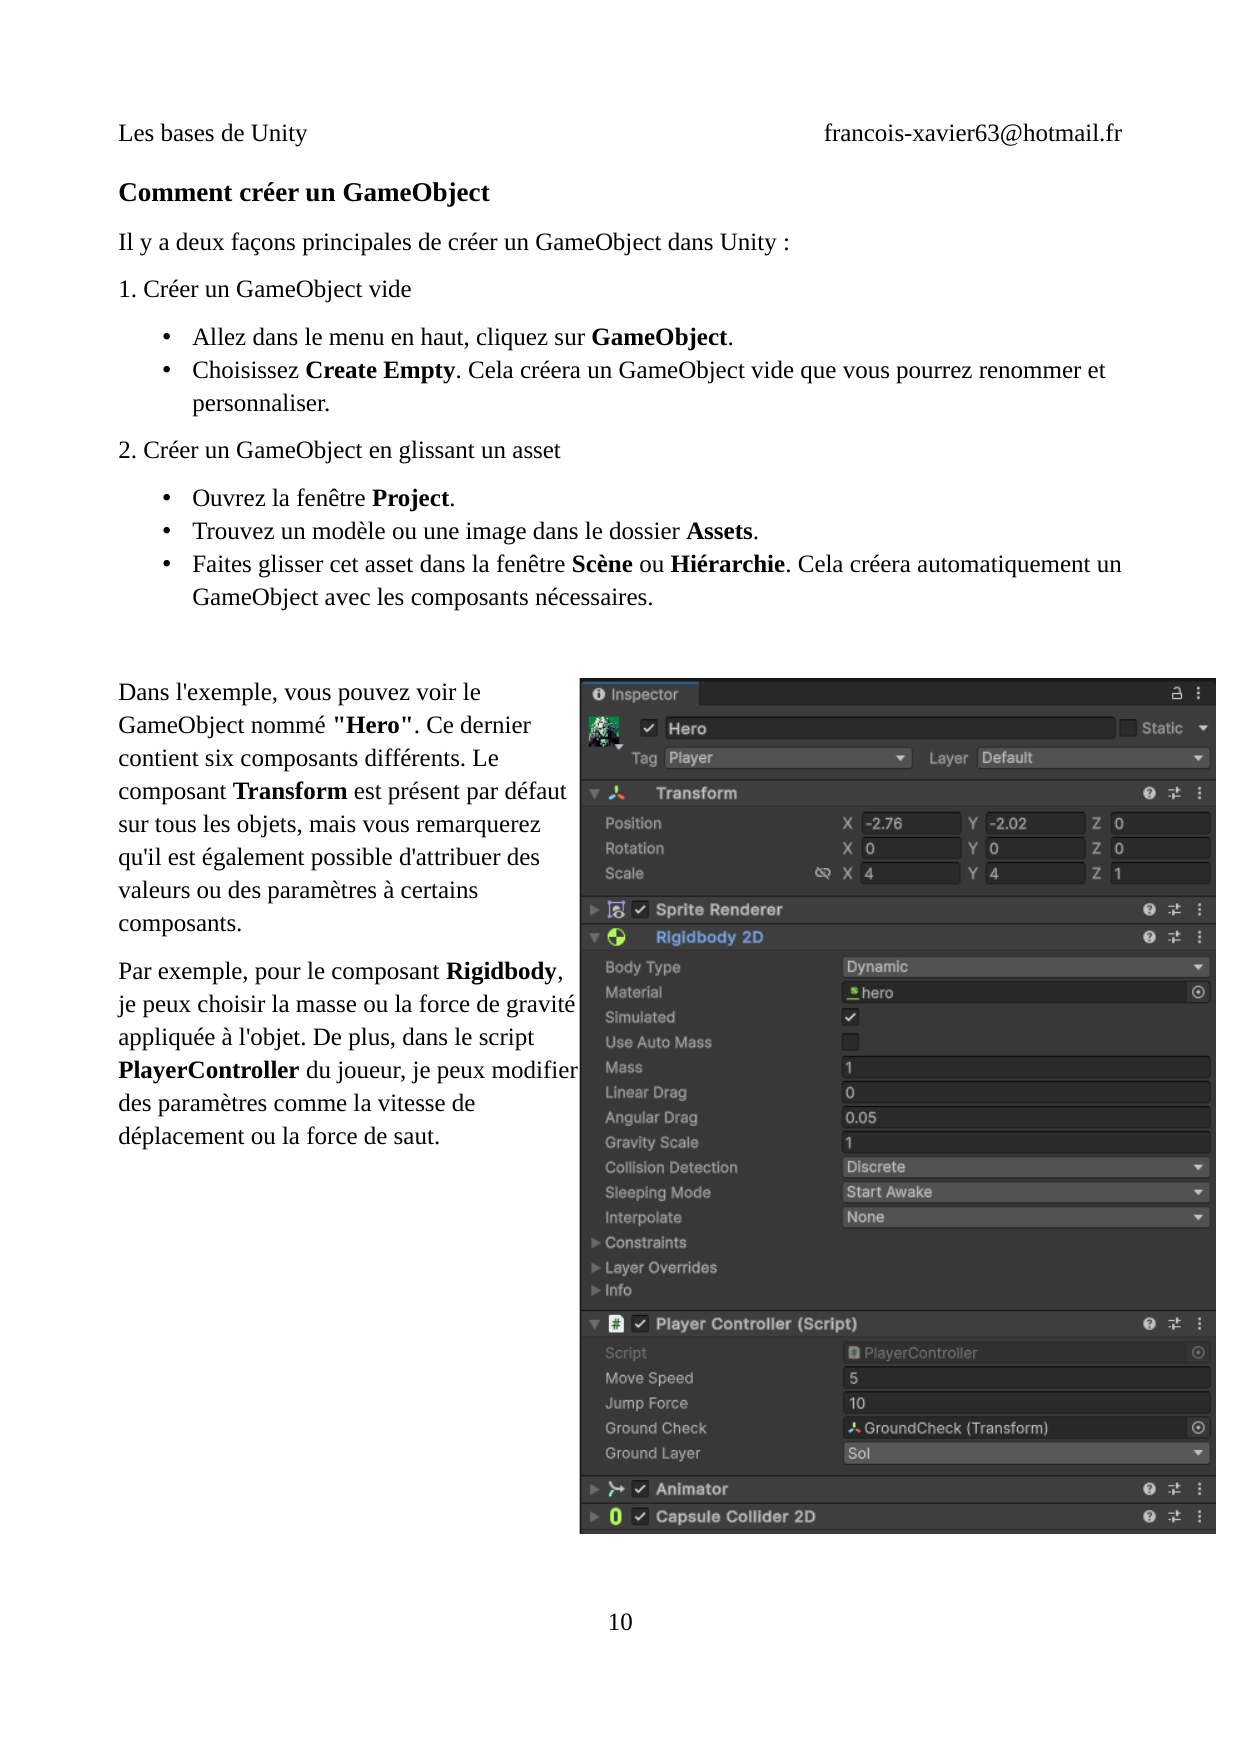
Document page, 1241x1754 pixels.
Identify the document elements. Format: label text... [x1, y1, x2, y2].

text 1. Créer un GameObject vide [118, 274, 1122, 303]
list Allez dans le menu en haut, cliquez sur GameObject. [162, 322, 1122, 351]
picture [579, 678, 1216, 1534]
text 2. Créer un GameObject en glissant un asset [118, 436, 1122, 464]
text Il y a deux façons principales de créer un GameObject dans Unity : [118, 227, 1122, 255]
text Comment créer un GameObject [118, 176, 1122, 207]
text Par exemple, pour le composant Rigidbody, je peux choisir la masse ou la force de gravité appliquée à l'objet. De plus, dans le script PlayerController du joueur, je peux modifier des paramètres comme la vitesse de déplacement ou la force de saut. [118, 956, 579, 1150]
list Trouvez un modèle ou une image dans le dossier Assets. [162, 516, 1122, 545]
text Dans l'exemple, vous pouvez voir le GameObject nommé "Hero". Ce dernier contient six composants différents. Le composant Transform est présent par défaut sur tous les objets, mais vous remarquerez qu'il est également possible d'attribuer des valeurs ou des paramètres à certains composants. [118, 677, 1122, 937]
list Ouvrez la fenêtre Project. [162, 483, 1122, 512]
list Choisissez Create Empty. Cela créera un GameObject vide que vous pourrez renommer et personnaliser. [162, 355, 1122, 417]
list Faites glisser cet asset dans la fenêtre Scène ou Hiérarchie. Cela créera automatiquement un GameObject avec les composants nécessaires. [162, 549, 1122, 611]
